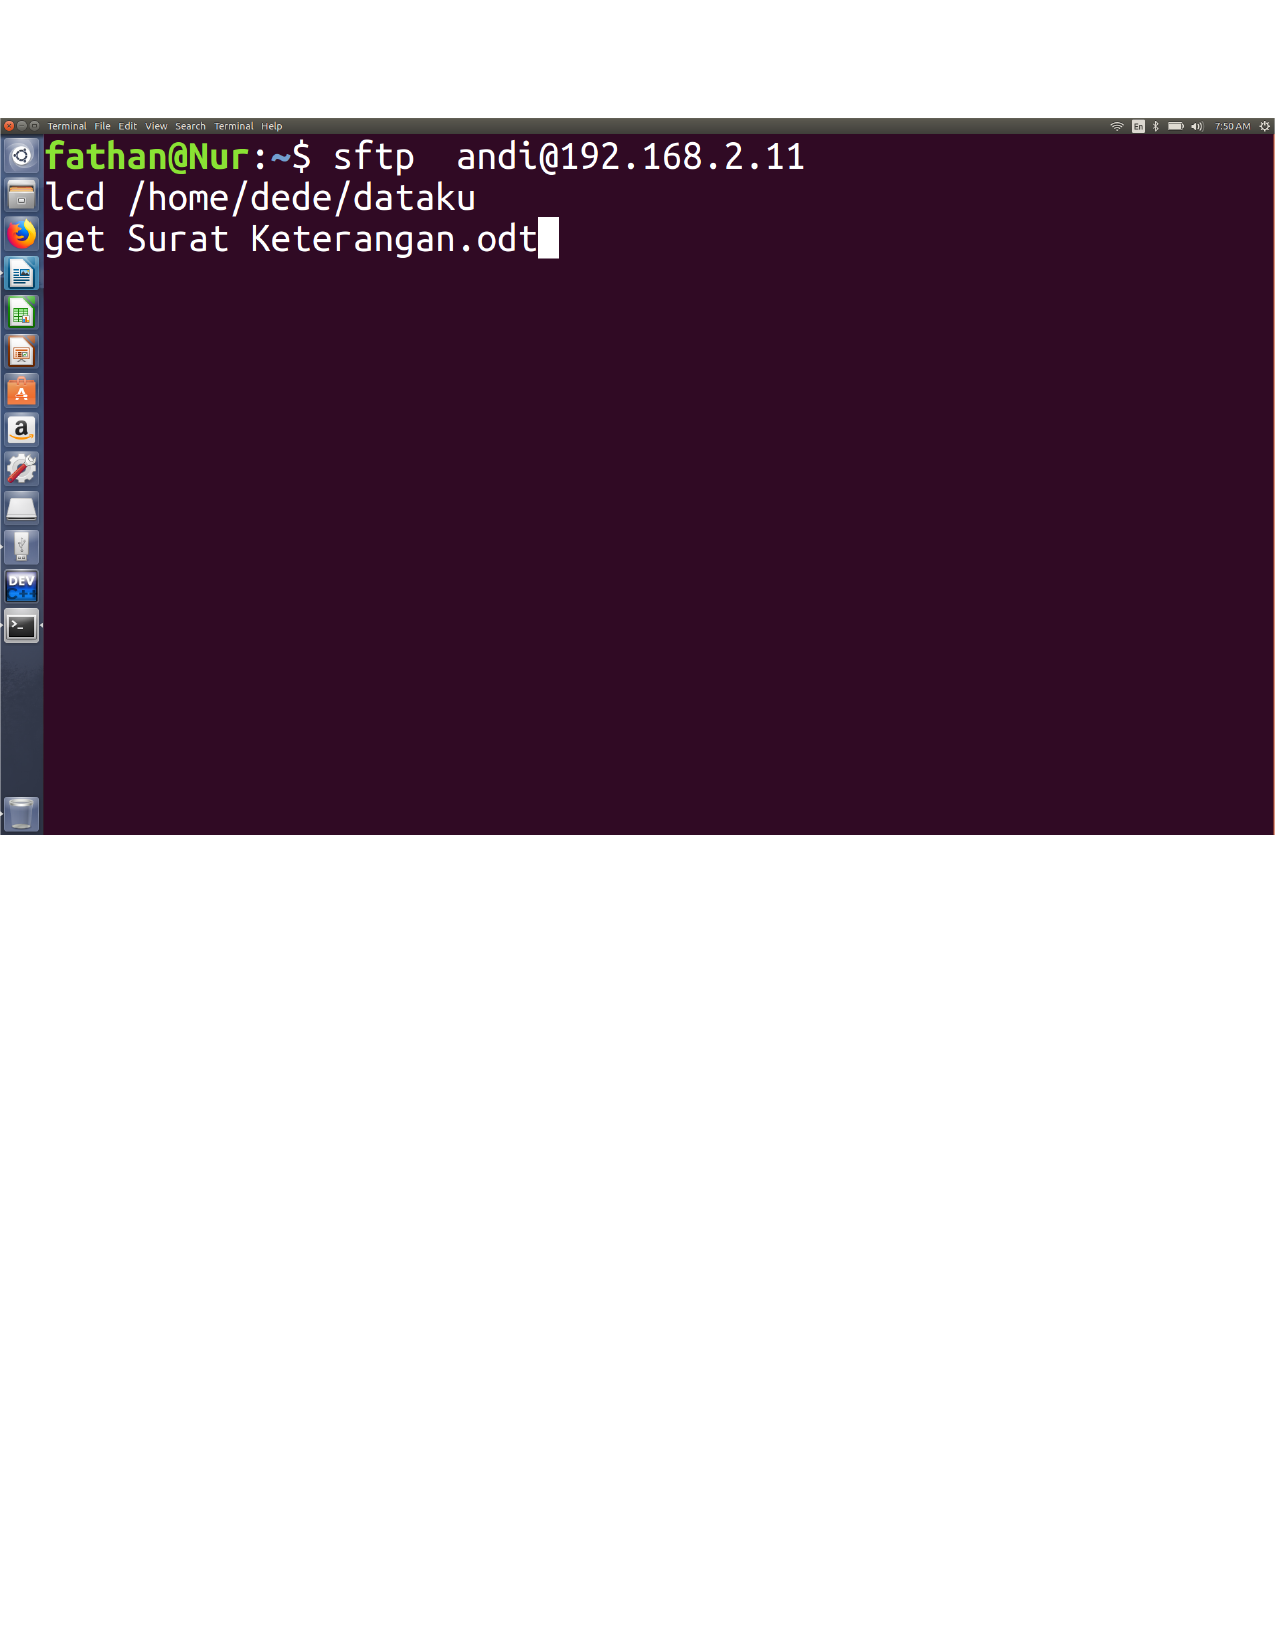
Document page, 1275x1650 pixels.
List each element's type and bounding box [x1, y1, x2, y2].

picture [0, 118, 1275, 835]
